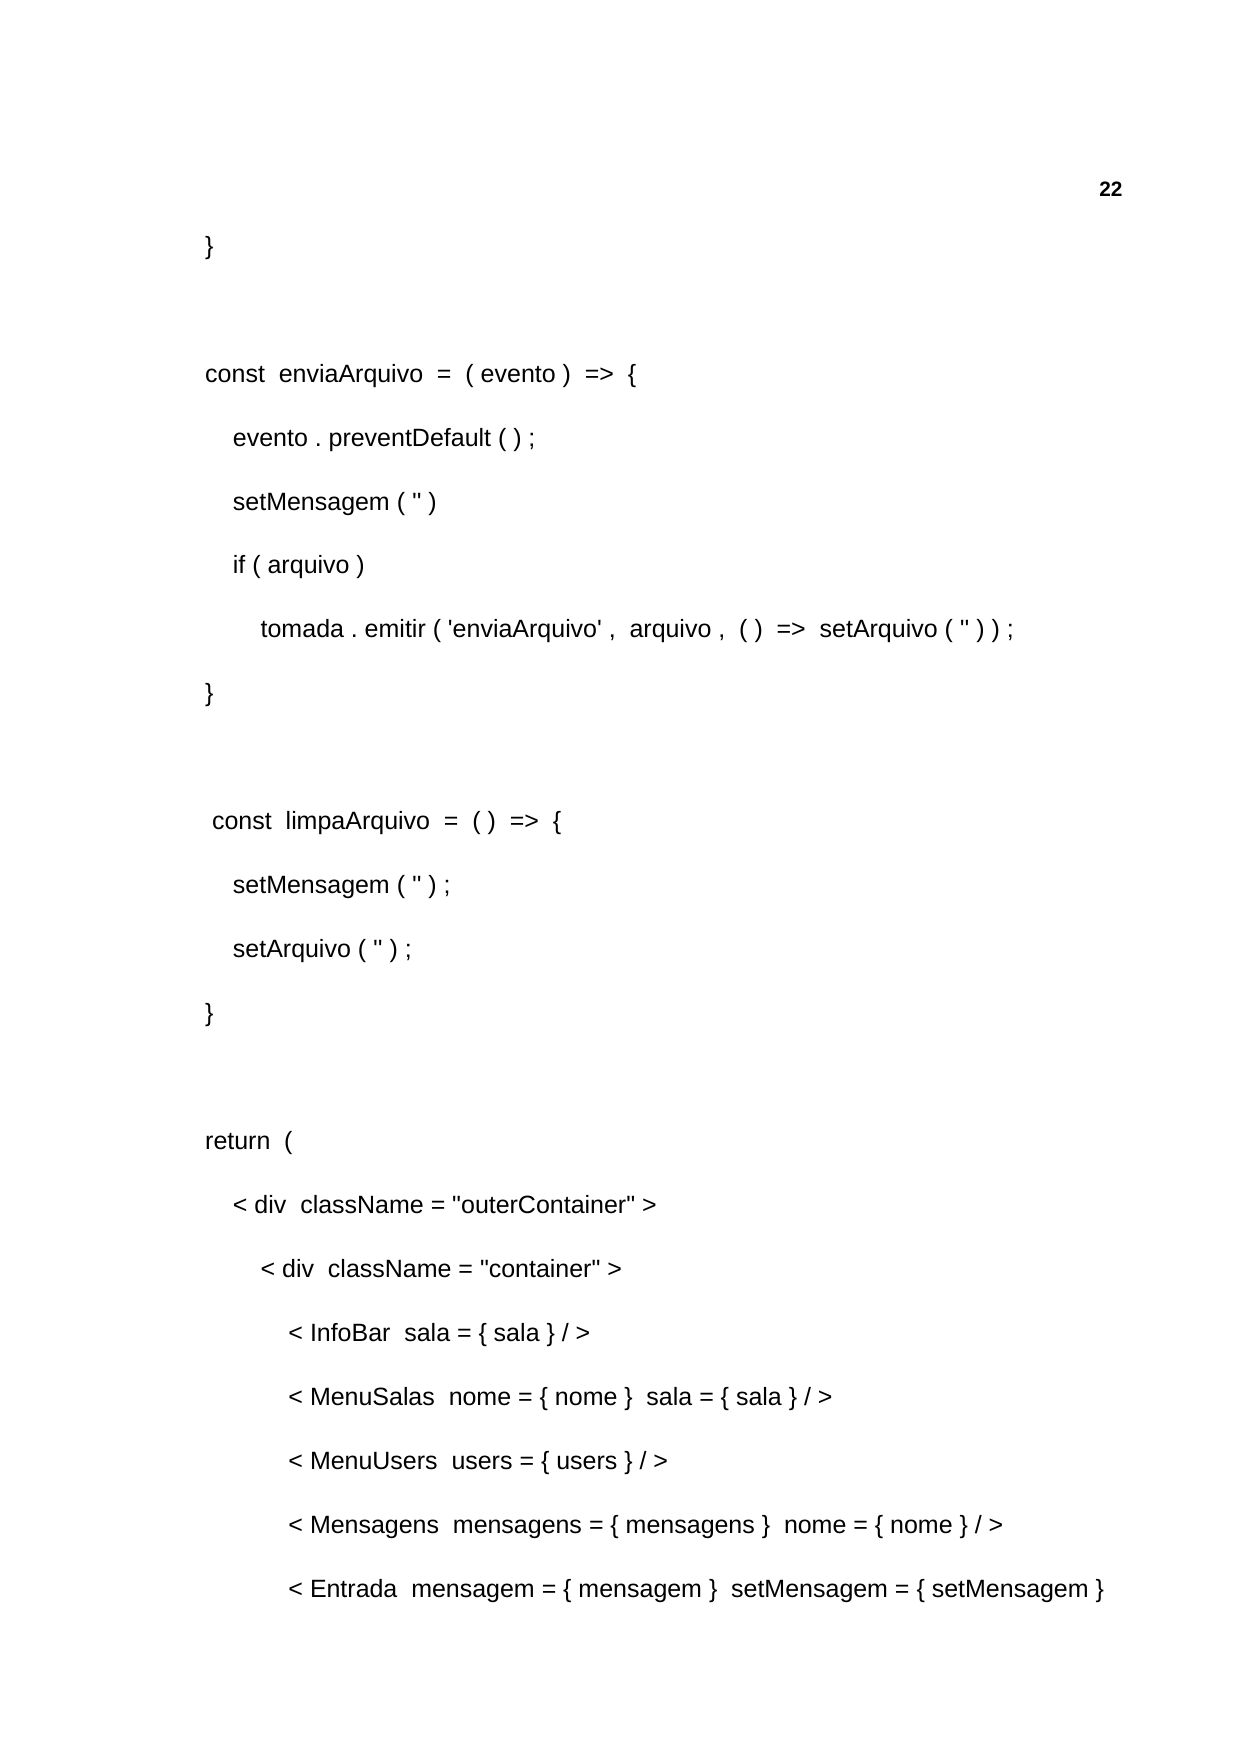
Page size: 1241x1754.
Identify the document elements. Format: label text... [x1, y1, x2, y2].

text < InfoBar sala = { sala } / > [177, 1318, 1122, 1347]
text < Entrada mensagem = { mensagem } setMensagem = { setMensagem } [177, 1574, 1122, 1602]
text return ( [177, 1126, 1122, 1155]
text evento . preventDefault ( ) ; [177, 422, 1122, 451]
text } [177, 231, 1122, 259]
text setMensagem ( '' ) [177, 486, 1122, 515]
text const limpaArquivo = ( ) => { [177, 806, 1122, 835]
text } [177, 998, 1122, 1027]
text } [177, 678, 1122, 707]
text tomada . emitir ( 'enviaArquivo' , arquivo , ( ) => setArquivo ( '' ) ) ; [177, 614, 1122, 643]
text setArquivo ( '' ) ; [177, 934, 1122, 963]
text < div className = "outerContainer" > [177, 1190, 1122, 1219]
text const enviaArquivo = ( evento ) => { [177, 358, 1122, 387]
text < MenuUsers users = { users } / > [177, 1446, 1122, 1474]
text < Mensagens mensagens = { mensagens } nome = { nome } / > [177, 1510, 1122, 1538]
text < MenuSalas nome = { nome } sala = { sala } / > [177, 1382, 1122, 1411]
text if ( arquivo ) [177, 550, 1122, 579]
text < div className = "container" > [177, 1254, 1122, 1283]
text setMensagem ( '' ) ; [177, 870, 1122, 899]
